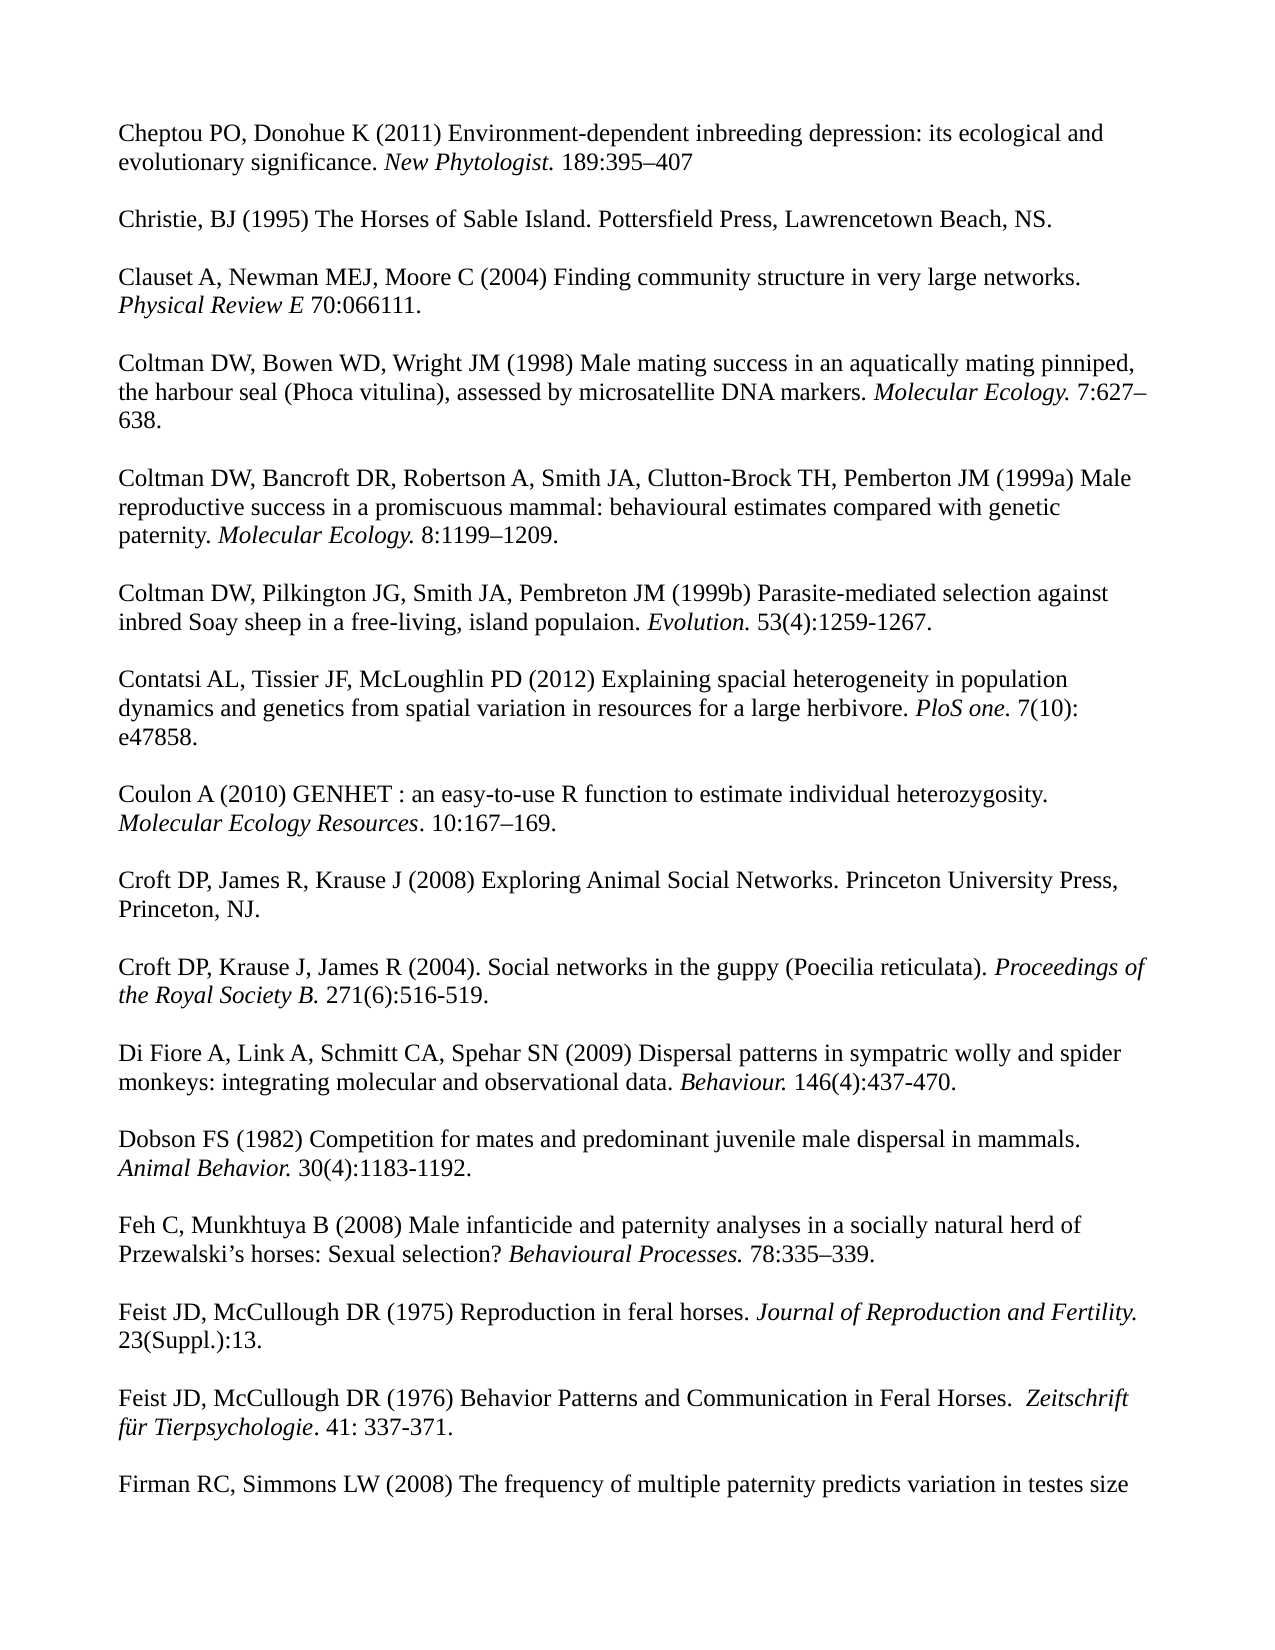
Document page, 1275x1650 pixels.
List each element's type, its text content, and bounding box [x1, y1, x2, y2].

text Clauset A, Newman MEJ, Moore C (2004) Finding community structure in very large networks. Physical Review E 70:066111. [118, 262, 1157, 319]
text Coltman DW, Bancroft DR, Robertson A, Smith JA, Clutton-Brock TH, Pemberton JM (1999a) Male reproductive success in a promiscuous mammal: behavioural estimates compared with genetic paternity. Molecular Ecology. 8:1199–1209. [118, 463, 1157, 549]
text Contatsi AL, Tissier JF, McLoughlin PD (2012) Explaining spacial heterogeneity in population dynamics and genetics from spatial variation in resources for a large herbivore. PloS one. 7(10): e47858. [118, 664, 1157, 751]
text Dobson FS (1982) Competition for mates and predominant juvenile male dispersal in mammals. Animal Behavior. 30(4):1183-1192. [118, 1124, 1157, 1182]
text Coltman DW, Pilkington JG, Smith JA, Pembreton JM (1999b) Parasite-mediated selection against inbred Soay sheep in a free-living, island populaion. Evolution. 53(4):1259-1267. [118, 578, 1157, 636]
text Feh C, Munkhtuya B (2008) Male infanticide and paternity analyses in a socially natural herd of Przewalski’s horses: Sexual selection? Behavioural Processes. 78:335–339. [118, 1211, 1157, 1268]
text Christie, BJ (1995) The Horses of Sable Island. Pottersfield Press, Lawrencetown Beach, NS. [118, 204, 1157, 233]
text Cheptou PO, Donohue K (2011) Environment-dependent inbreeding depression: its ecological and evolutionary significance. New Phytologist. 189:395–407 [118, 118, 1157, 176]
text Firman RC, Simmons LW (2008) The frequency of multiple paternity predicts variation in testes size [118, 1469, 1157, 1498]
text Feist JD, McCullough DR (1975) Reproduction in feral horses. Journal of Reproduction and Fertility. 23(Suppl.):13. [118, 1297, 1157, 1354]
text Croft DP, Krause J, James R (2004). Social networks in the guppy (Poecilia reticulata). Proceedings of the Royal Society B. 271(6):516-519. [118, 952, 1157, 1009]
text Feist JD, McCullough DR (1976) Behavior Patterns and Communication in Feral Horses. Zeitschrift für Tierpsychologie. 41: 337-371. [118, 1383, 1157, 1441]
text Croft DP, James R, Krause J (2008) Exploring Animal Social Networks. Princeton University Press, Princeton, NJ. [118, 866, 1157, 923]
text Coulon A (2010) GENHET : an easy-to-use R function to estimate individual heterozygosity. Molecular Ecology Resources. 10:167–169. [118, 779, 1157, 837]
text Di Fiore A, Link A, Schmitt CA, Spehar SN (2009) Dispersal patterns in sympatric wolly and spider monkeys: integrating molecular and observational data. Behaviour. 146(4):437-470. [118, 1038, 1157, 1096]
text Coltman DW, Bowen WD, Wright JM (1998) Male mating success in an aquatically mating pinniped, the harbour seal (Phoca vitulina), assessed by microsatellite DNA markers. Molecular Ecology. 7:627–638. [118, 348, 1157, 434]
